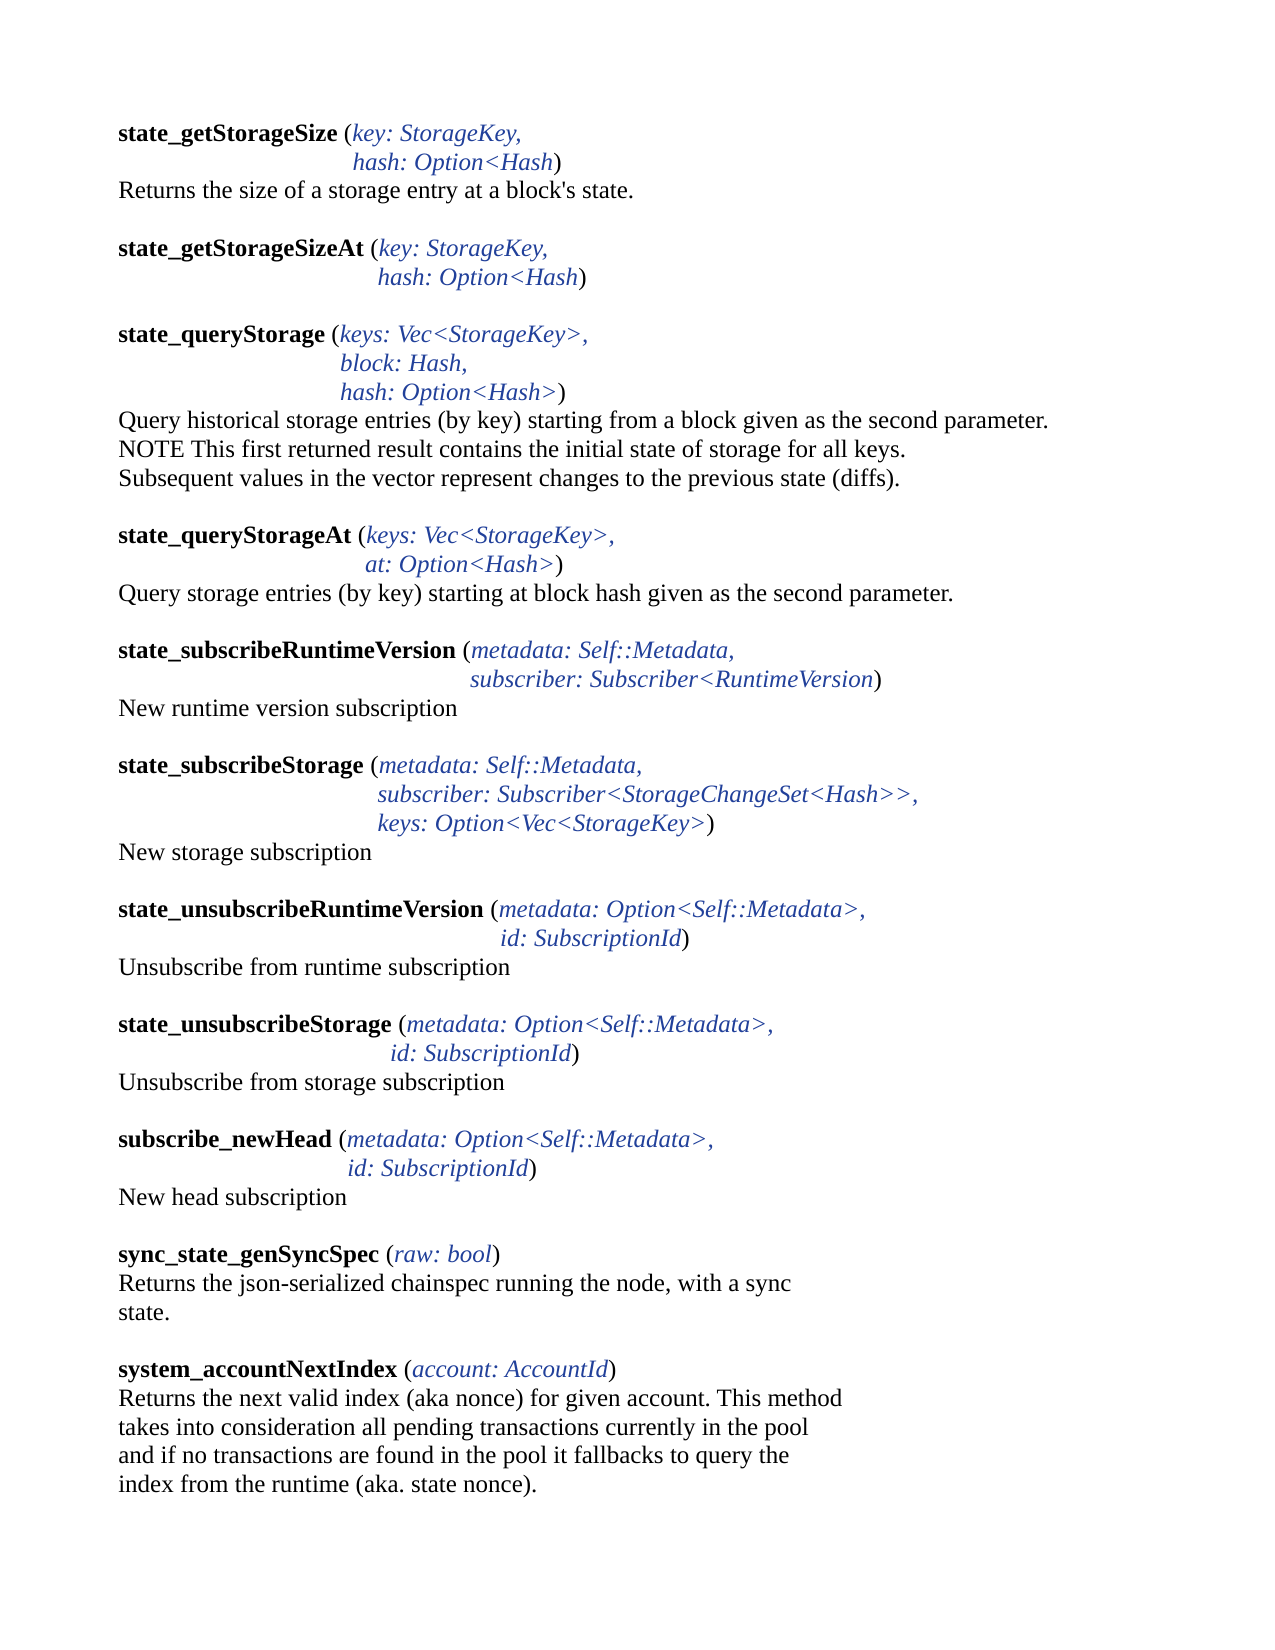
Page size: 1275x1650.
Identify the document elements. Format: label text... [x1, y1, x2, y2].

text Returns the size of a storage entry at a block's state. [118, 176, 1157, 204]
text id: SubscriptionId) [118, 923, 1157, 952]
text system_accountNextIndex (account: AccountId) [118, 1354, 1157, 1383]
text index from the runtime (aka. state nonce). [118, 1469, 1157, 1498]
text at: Option<Hash>) [118, 549, 1157, 578]
text state_subscribeStorage (metadata: Self::Metadata, [118, 751, 1157, 779]
text subscriber: Subscriber<RuntimeVersion) [118, 664, 1157, 693]
text subscriber: Subscriber<StorageChangeSet<Hash>>, [118, 779, 1157, 808]
text hash: Option<Hash>) [118, 377, 1157, 406]
text id: SubscriptionId) [118, 1038, 1157, 1067]
text New head subscription [118, 1182, 1157, 1211]
text NOTE This first returned result contains the initial state of storage for all keys. [118, 434, 1157, 463]
text Returns the next valid index (aka nonce) for given account. This method [118, 1383, 1157, 1412]
text state_queryStorageAt (keys: Vec<StorageKey>, [118, 521, 1157, 549]
text takes into consideration all pending transactions currently in the pool [118, 1412, 1157, 1441]
text state_subscribeRuntimeVersion (metadata: Self::Metadata, [118, 636, 1157, 664]
text id: SubscriptionId) [118, 1153, 1157, 1182]
text state_getStorageSizeAt (key: StorageKey, [118, 233, 1157, 262]
text sync_state_genSyncSpec (raw: bool) [118, 1239, 1157, 1268]
text Query storage entries (by key) starting at block hash given as the second parameter. [118, 578, 1157, 607]
text state. [118, 1297, 1157, 1326]
text hash: Option<Hash) [118, 147, 1157, 176]
text Subsequent values in the vector represent changes to the previous state (diffs). [118, 463, 1157, 492]
text New storage subscription [118, 837, 1157, 866]
text state_queryStorage (keys: Vec<StorageKey>, [118, 319, 1157, 348]
text hash: Option<Hash) [118, 262, 1157, 291]
text block: Hash, [118, 348, 1157, 377]
text and if no transactions are found in the pool it fallbacks to query the [118, 1441, 1157, 1469]
text state_unsubscribeRuntimeVersion (metadata: Option<Self::Metadata>, [118, 894, 1157, 923]
text Query historical storage entries (by key) starting from a block given as the second parameter. [118, 406, 1157, 434]
text state_getStorageSize (key: StorageKey, [118, 118, 1157, 147]
text keys: Option<Vec<StorageKey>) [118, 808, 1157, 837]
text subscribe_newHead (metadata: Option<Self::Metadata>, [118, 1124, 1157, 1153]
text Returns the json-serialized chainspec running the node, with a sync [118, 1268, 1157, 1297]
text New runtime version subscription [118, 693, 1157, 722]
text state_unsubscribeStorage (metadata: Option<Self::Metadata>, [118, 1009, 1157, 1038]
text Unsubscribe from storage subscription [118, 1067, 1157, 1096]
text Unsubscribe from runtime subscription [118, 952, 1157, 981]
